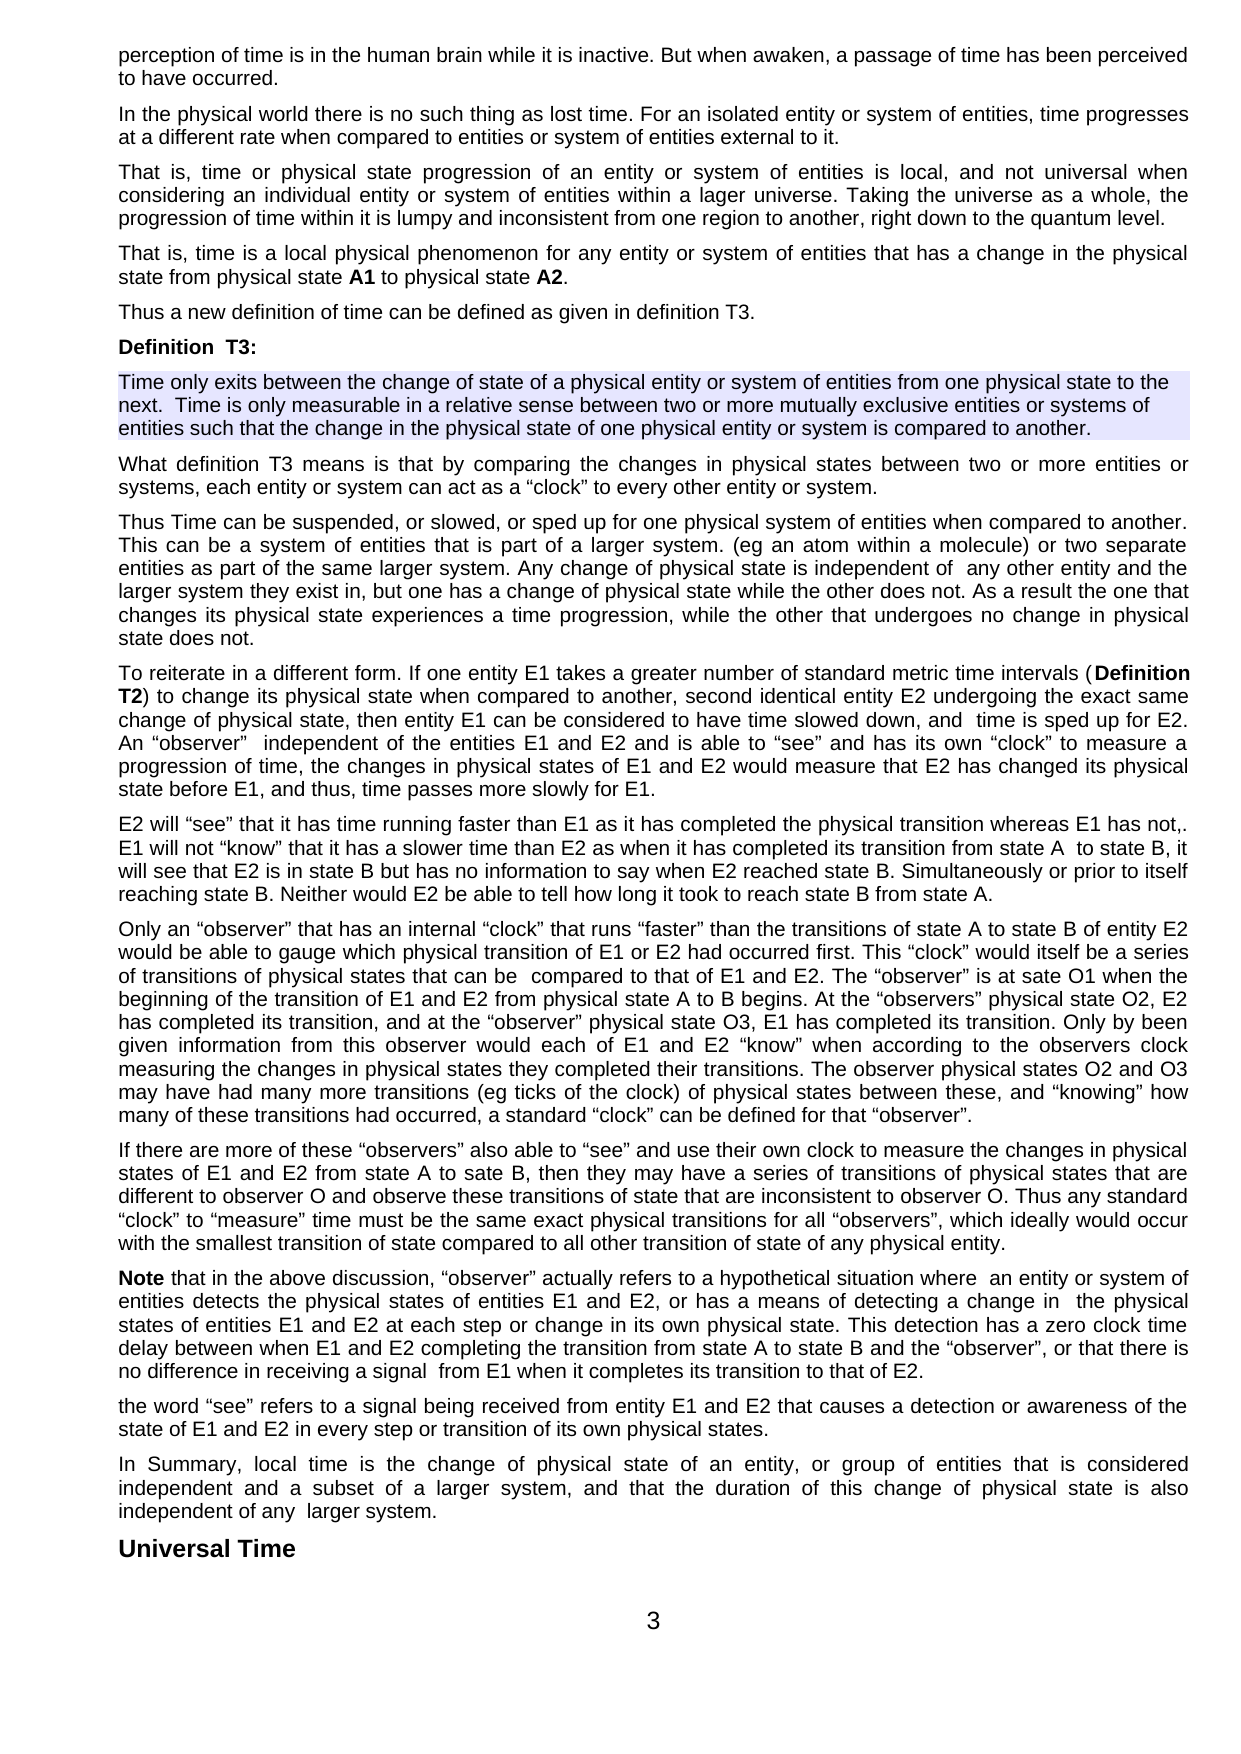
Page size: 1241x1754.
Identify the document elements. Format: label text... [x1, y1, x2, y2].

text To reiterate in a different form. If one entity E1 takes a greater number of standard metric time intervals (Definition T2) to change its physical state when compared to another, second identical entity E2 undergoing the exact same change of physical state, then entity E1 can be considered to have time slowed down, and time is sped up for E2. An “observer” independent of the entities E1 and E2 and is able to “see” and has its own “clock” to measure a progression of time, the changes in physical states of E1 and E2 would measure that E2 has changed its physical state before E1, and thus, time passes more slowly for E1. [118, 662, 1190, 801]
text Time only exits between the change of state of a physical entity or system of entities from one physical state to the next. Time is only measurable in a relative sense between two or more mutually exclusive entities or systems of entities such that the change in the physical state of one physical entity or system is compared to another. [118, 371, 1190, 440]
text Note that in the above discussion, “observer” actually refers to a hypothetical situation where an entity or system of entities detects the physical states of entities E1 and E2, or has a means of detecting a change in the physical states of entities E1 and E2 at each step or change in its own physical state. This detection has a zero clock time delay between when E1 and E2 completing the transition from state A to state B and the “observer”, or that there is no difference in receiving a signal from E1 when it completes its transition to that of E2. [118, 1267, 1190, 1383]
text Thus a new definition of time can be defined as given in definition T3. [118, 300, 1190, 323]
text the word “see” refers to a signal being received from entity E1 and E2 that causes a detection or awareness of the state of E1 and E2 in every step or transition of its own physical states. [118, 1395, 1190, 1441]
text Universal Time [118, 1534, 1190, 1562]
text That is, time is a local physical phenomenon for any entity or system of entities that has a change in the physical state from physical state A1 to physical state A2. [118, 242, 1190, 288]
text What definition T3 means is that by comparing the changes in physical states between two or more entities or systems, each entity or system can act as a “clock” to every other entity or system. [118, 452, 1190, 498]
text Definition T3: [118, 335, 1190, 359]
text In the physical world there is no such thing as lost time. For an isolated entity or system of entities, time progresses at a different rate when compared to entities or system of entities external to it. [118, 102, 1190, 148]
text perception of time is in the human brain while it is inactive. But when awaken, a passage of time has been perceived to have occurred. [118, 44, 1190, 90]
text Thus Time can be suspended, or slowed, or sped up for one physical system of entities when compared to another. This can be a system of entities that is part of a larger system. (eg an atom within a molecule) or two separate entities as part of the same larger system. Any change of physical state is independent of any other entity and the larger system they exist in, but one has a change of physical state while the other does not. As a result the one that changes its physical state experiences a time progression, while the other that undergoes no change in physical state does not. [118, 510, 1190, 650]
text That is, time or physical state progression of an entity or system of entities is local, and not universal when considering an individual entity or system of entities within a lager universe. Taking the universe as a whole, the progression of time within it is lumpy and inconsistent from one region to another, right down to the quantum level. [118, 160, 1190, 230]
text In Summary, local time is the change of physical state of an entity, or group of entities that is considered independent and a subset of a larger system, and that the duration of this change of physical state is also independent of any larger system. [118, 1453, 1190, 1523]
text If there are more of these “observers” also able to “see” and use their own clock to measure the changes in physical states of E1 and E2 from state A to sate B, then they may have a series of transitions of physical states that are different to observer O and observe these transitions of state that are inconsistent to observer O. Thus any standard “clock” to “measure” time must be the same exact physical transitions for all “observers”, which ideally would occur with the smallest transition of state compared to all other transition of state of any physical entity. [118, 1139, 1190, 1255]
text E2 will “see” that it has time running faster than E1 as it has completed the physical transition whereas E1 has not,. E1 will not “know” that it has a slower time than E2 as when it has completed its transition from state A to state B, it will see that E2 is in state B but has no information to say when E2 reached state B. Simultaneously or prior to itself reaching state B. Neither would E2 be able to tell how long it took to reach state B from state A. [118, 813, 1190, 906]
text Only an “observer” that has an internal “clock” that runs “faster” than the transitions of state A to state B of entity E2 would be able to gauge which physical transition of E1 or E2 had occurred first. This “clock” would itself be a series of transitions of physical states that can be compared to that of E1 and E2. The “observer” is at sate O1 when the beginning of the transition of E1 and E2 from physical state A to B begins. At the “observers” physical state O2, E2 has completed its transition, and at the “observer” physical state O3, E1 has completed its transition. Only by been given information from this observer would each of E1 and E2 “know” when according to the observers clock measuring the changes in physical states they completed their transitions. The observer physical states O2 and O3 may have had many more transitions (eg ticks of the clock) of physical states between these, and “knowing” how many of these transitions had occurred, a standard “clock” can be defined for that “observer”. [118, 918, 1190, 1127]
